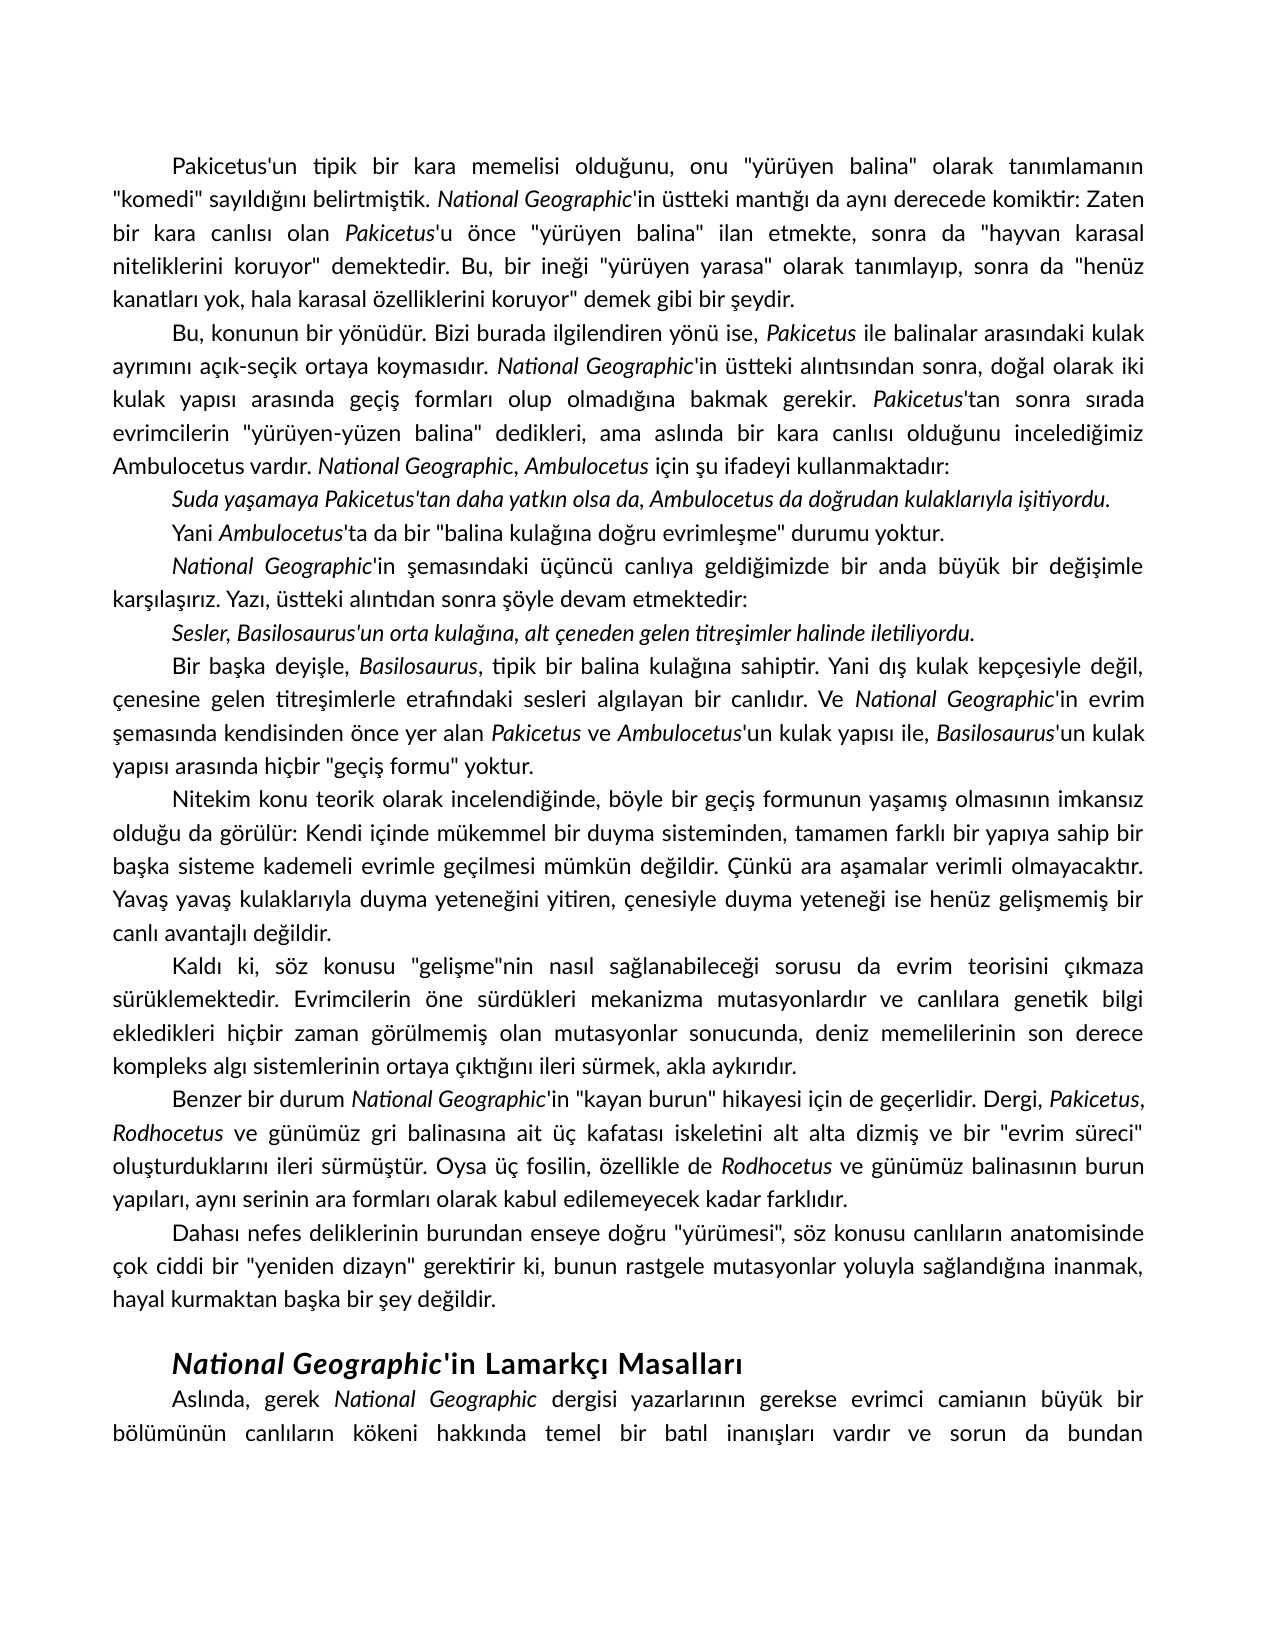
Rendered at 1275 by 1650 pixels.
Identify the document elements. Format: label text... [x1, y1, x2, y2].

text Pakicetus'un tipik bir kara memelisi olduğunu, onu "yürüyen balina" olarak tanımlamanın "komedi" sayıldığını belirtmiştik. National Geographic'in üstteki mantığı da aynı derecede komiktir: Zaten bir kara canlısı olan Pakicetus'u önce "yürüyen balina" ilan etmekte, sonra da "hayvan karasal niteliklerini koruyor" demektedir. Bu, bir ineği "yürüyen yarasa" olarak tanımlayıp, sonra da "henüz kanatları yok, hala karasal özelliklerini koruyor" demek gibi bir şeydir. [112, 148, 1145, 314]
text Suda yaşamaya Pakicetus'tan daha yatkın olsa da, Ambulocetus da doğrudan kulaklarıyla işitiyordu. [112, 481, 1145, 514]
text Bu, konunun bir yönüdür. Bizi burada ilgilendiren yönü ise, Pakicetus ile balinalar arasındaki kulak ayrımını açık-seçik ortaya koymasıdır. National Geographic'in üstteki alıntısından sonra, doğal olarak iki kulak yapısı arasında geçiş formları olup olmadığına bakmak gerekir. Pakicetus'tan sonra sırada evrimcilerin "yürüyen-yüzen balina" dedikleri, ama aslında bir kara canlısı olduğunu incelediğimiz Ambulocetus vardır. National Geographic, Ambulocetus için şu ifadeyi kullanmaktadır: [112, 314, 1145, 481]
text Benzer bir durum National Geographic'in "kayan burun" hikayesi için de geçerlidir. Dergi, Pakicetus, Rodhocetus ve günümüz gri balinasına ait üç kafatası iskeletini alt alta dizmiş ve bir "evrim süreci" oluşturduklarını ileri sürmüştür. Oysa üç fosilin, özellikle de Rodhocetus ve günümüz balinasının burun yapıları, aynı serinin ara formları olarak kabul edilemeyecek kadar farklıdır. [112, 1081, 1145, 1214]
text National Geographic'in şemasındaki üçüncü canlıya geldiğimizde bir anda büyük bir değişimle karşılaşırız. Yazı, üstteki alıntıdan sonra şöyle devam etmektedir: [112, 548, 1145, 614]
text Nitekim konu teorik olarak incelendiğinde, böyle bir geçiş formunun yaşamış olmasının imkansız olduğu da görülür: Kendi içinde mükemmel bir duyma sisteminden, tamamen farklı bir yapıya sahip bir başka sisteme kademeli evrimle geçilmesi mümkün değildir. Çünkü ara aşamalar verimli olmayacaktır. Yavaş yavaş kulaklarıyla duyma yeteneğini yitiren, çenesiyle duyma yeteneği ise henüz gelişmemiş bir canlı avantajlı değildir. [112, 781, 1145, 948]
text Dahası nefes deliklerinin burundan enseye doğru "yürümesi", söz konusu canlıların anatomisinde çok ciddi bir "yeniden dizayn" gerektirir ki, bunun rastgele mutasyonlar yoluyla sağlandığına inanmak, hayal kurmaktan başka bir şey değildir. [112, 1214, 1145, 1314]
text Kaldı ki, söz konusu "gelişme"nin nasıl sağlanabileceği sorusu da evrim teorisini çıkmaza sürüklemektedir. Evrimcilerin öne sürdükleri mekanizma mutasyonlardır ve canlılara genetik bilgi ekledikleri hiçbir zaman görülmemiş olan mutasyonlar sonucunda, deniz memelilerinin son derece kompleks algı sistemlerinin ortaya çıktığını ileri sürmek, akla aykırıdır. [112, 948, 1145, 1081]
text Bir başka deyişle, Basilosaurus, tipik bir balina kulağına sahiptir. Yani dış kulak kepçesiyle değil, çenesine gelen titreşimlerle etrafındaki sesleri algılayan bir canlıdır. Ve National Geographic'in evrim şemasında kendisinden önce yer alan Pakicetus ve Ambulocetus'un kulak yapısı ile, Basilosaurus'un kulak yapısı arasında hiçbir "geçiş formu" yoktur. [112, 648, 1145, 781]
text National Geographic'in Lamarkçı Masalları [112, 1348, 1145, 1381]
text Sesler, Basilosaurus'un orta kulağına, alt çeneden gelen titreşimler halinde iletiliyordu. [112, 614, 1145, 648]
text Aslında, gerek National Geographic dergisi yazarlarının gerekse evrimci camianın büyük bir bölümünün canlıların kökeni hakkında temel bir batıl inanışları vardır ve sorun da bundan [112, 1381, 1145, 1448]
text Yani Ambulocetus'ta da bir "balina kulağına doğru evrimleşme" durumu yoktur. [112, 514, 1145, 548]
